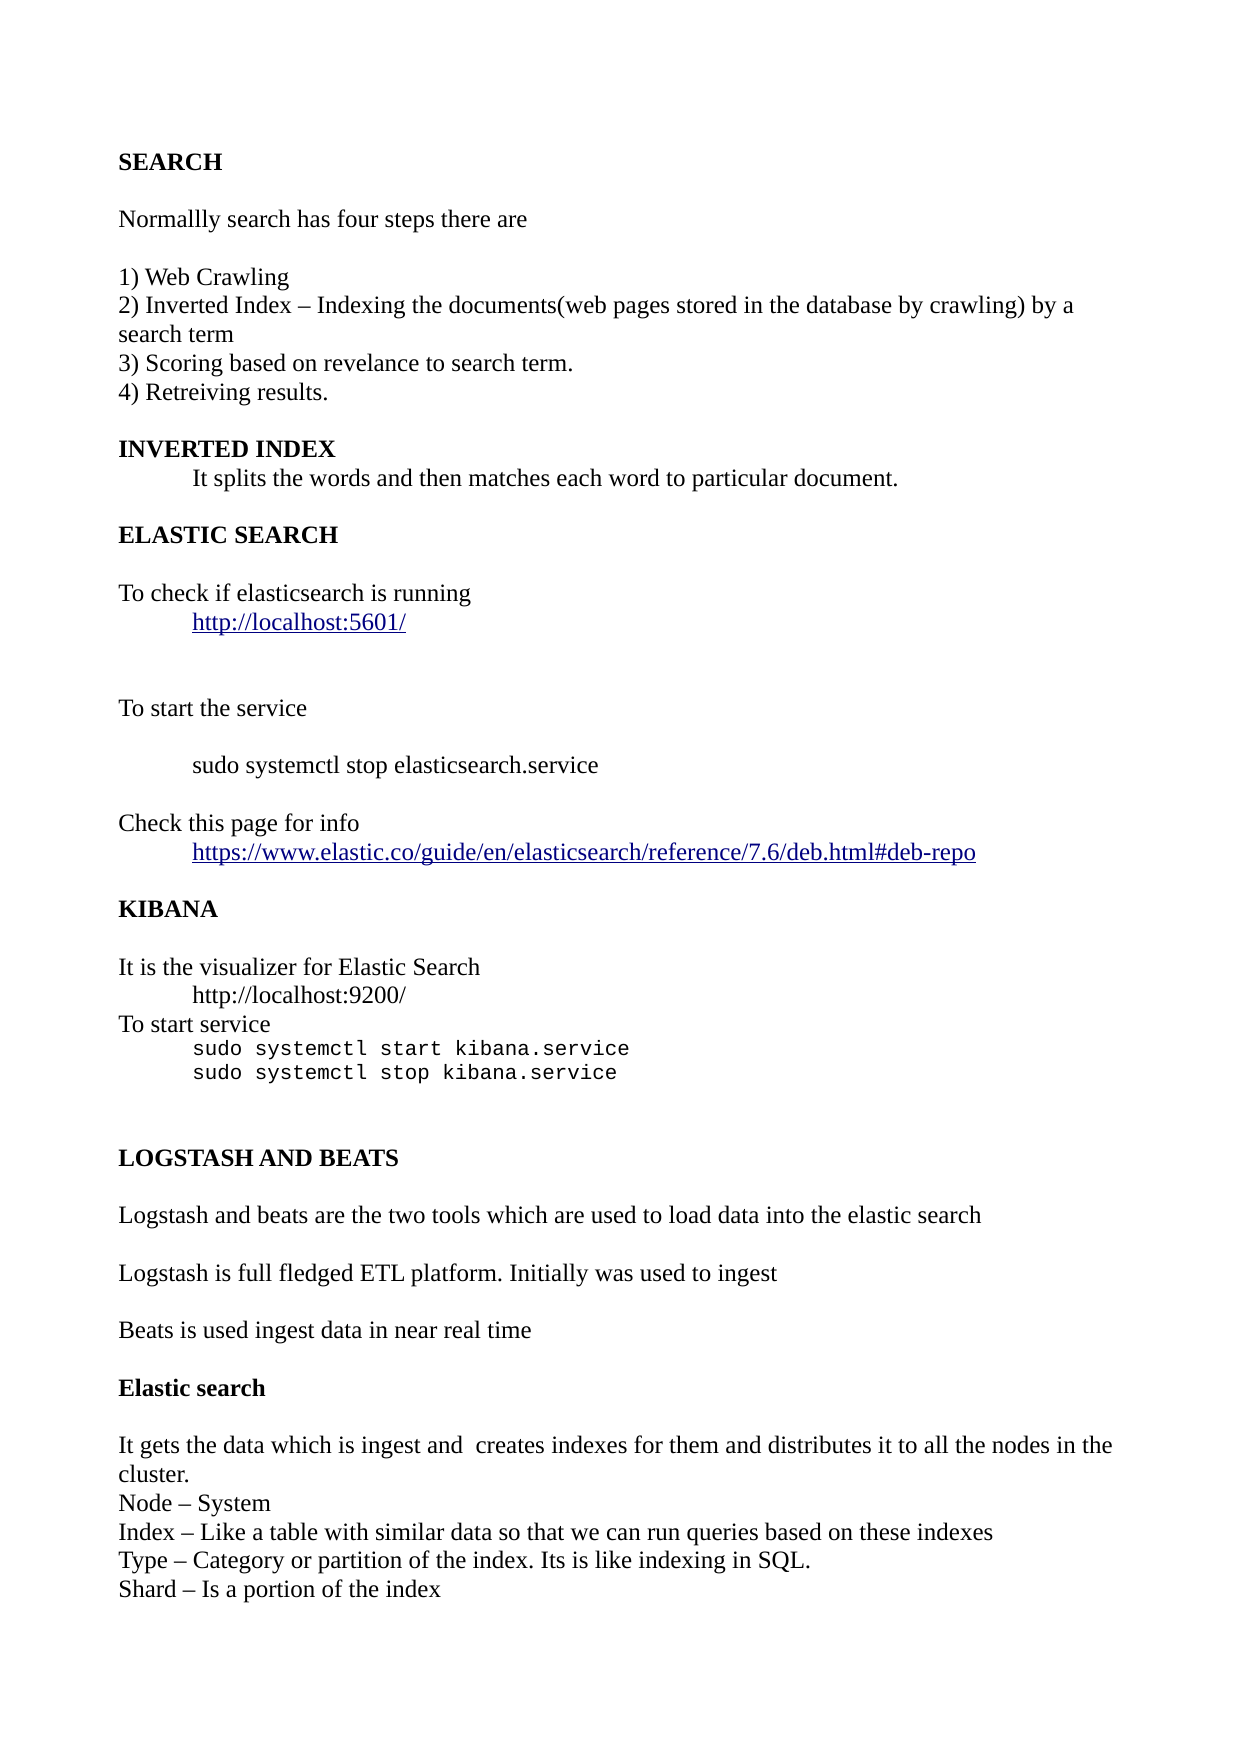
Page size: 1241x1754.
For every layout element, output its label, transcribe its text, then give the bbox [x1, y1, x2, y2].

text It gets the data which is ingest and creates indexes for them and distributes it to all the nodes in the cluster. [118, 1430, 1122, 1488]
text LOGSTASH AND BEATS [118, 1143, 1122, 1172]
text https://www.elastic.co/guide/en/elasticsearch/reference/7.6/deb.html#deb-repo [118, 837, 1122, 866]
text 3) Scoring based on revelance to search term. [118, 348, 1122, 377]
text Check this page for info [118, 808, 1122, 837]
text Logstash is full fledged ETL platform. Initially was used to ingest [118, 1258, 1122, 1287]
text To check if elasticsearch is running [118, 578, 1122, 607]
text Index – Like a table with similar data so that we can run queries based on these indexes [118, 1517, 1122, 1545]
text 1) Web Crawling [118, 262, 1122, 291]
text 4) Retreiving results. [118, 377, 1122, 406]
text Node – System [118, 1488, 1122, 1517]
text INVERTED INDEX [118, 434, 1122, 463]
text sudo systemctl stop kibana.service [118, 1062, 1122, 1085]
text Beats is used ingest data in near real time [118, 1315, 1122, 1344]
text KIBANA [118, 894, 1122, 923]
text Shard – Is a portion of the index [118, 1574, 1122, 1603]
text Logstash and beats are the two tools which are used to load data into the elastic search [118, 1200, 1122, 1229]
text sudo systemctl stop elasticsearch.service [118, 751, 1122, 779]
text sudo systemctl start kibana.service [118, 1038, 1122, 1062]
text Normallly search has four steps there are [118, 204, 1122, 233]
text ELASTIC SEARCH [118, 521, 1122, 549]
text http://localhost:5601/ [118, 607, 1122, 636]
text It splits the words and then matches each word to particular document. [118, 463, 1122, 492]
text http://localhost:9200/ [118, 981, 1122, 1009]
text To start the service [118, 693, 1122, 722]
text Elastic search [118, 1373, 1122, 1402]
text To start service [118, 1009, 1122, 1038]
text It is the visualizer for Elastic Search [118, 952, 1122, 981]
text Type – Category or partition of the index. Its is like indexing in SQL. [118, 1545, 1122, 1574]
text SEARCH [118, 147, 1122, 176]
text 2) Inverted Index – Indexing the documents(web pages stored in the database by crawling) by a search term [118, 291, 1122, 348]
